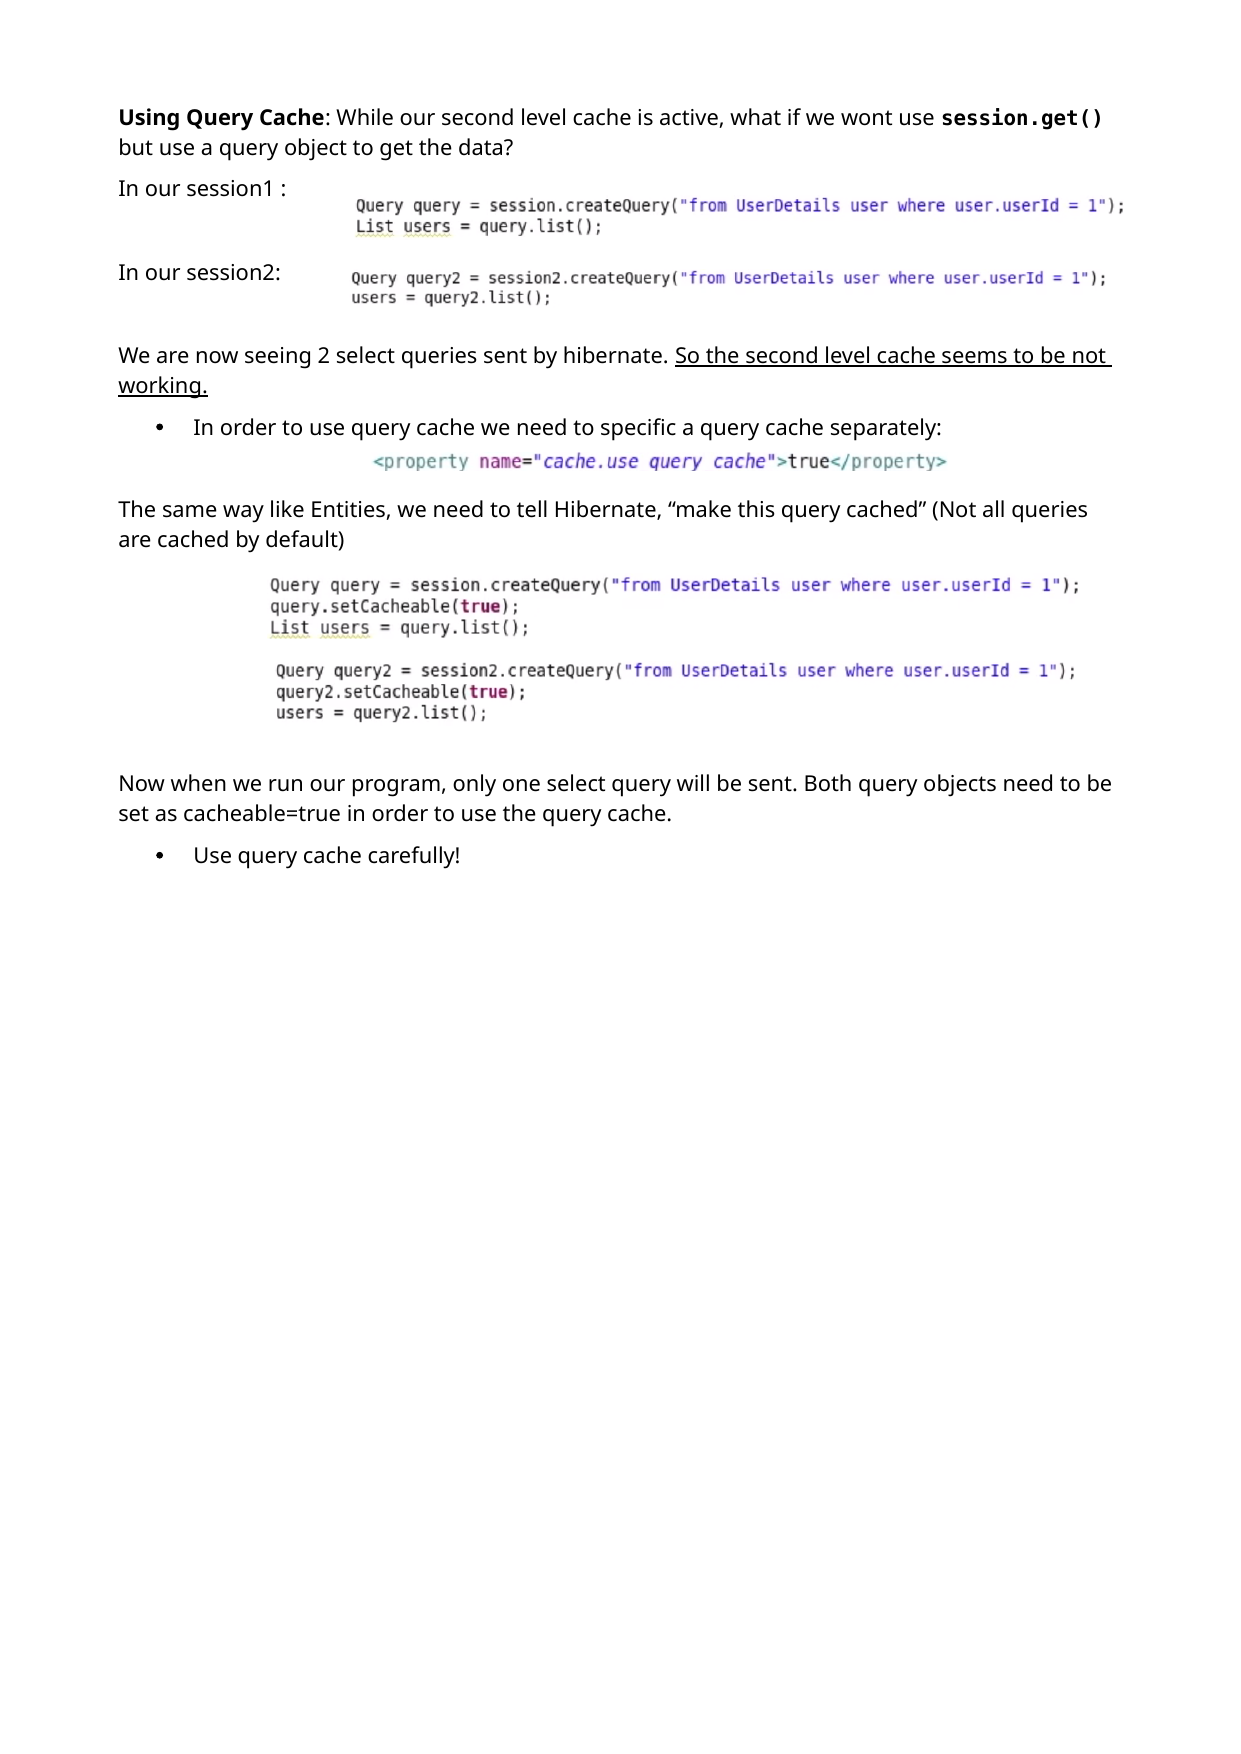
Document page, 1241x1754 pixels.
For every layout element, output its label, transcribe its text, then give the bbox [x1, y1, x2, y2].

text In our session1 : [118, 173, 1122, 203]
text We are now seeing 2 select queries sent by hibernate. So the second level cache seems to be not working. [118, 340, 1122, 400]
text Using Query Cache: While our second level cache is active, what if we wont use session.get() but use a query object to get the data? [118, 102, 1122, 162]
list Use query cache carefully! [156, 840, 1122, 870]
picture [354, 195, 1127, 240]
text In our session2: [118, 257, 1122, 287]
picture [348, 269, 1108, 308]
picture [267, 573, 1080, 639]
picture [273, 661, 1075, 726]
text The same way like Entities, we need to tell Hibernate, “make this query cached” (Not all queries are cached by default) [118, 494, 1122, 553]
text Now when we run our program, only one select query will be sent. Both query objects need to be set as cacheable=true in order to use the query cache. [118, 768, 1122, 828]
list In order to use query cache we need to specific a query cache separately: [156, 412, 1122, 441]
picture [370, 452, 948, 471]
